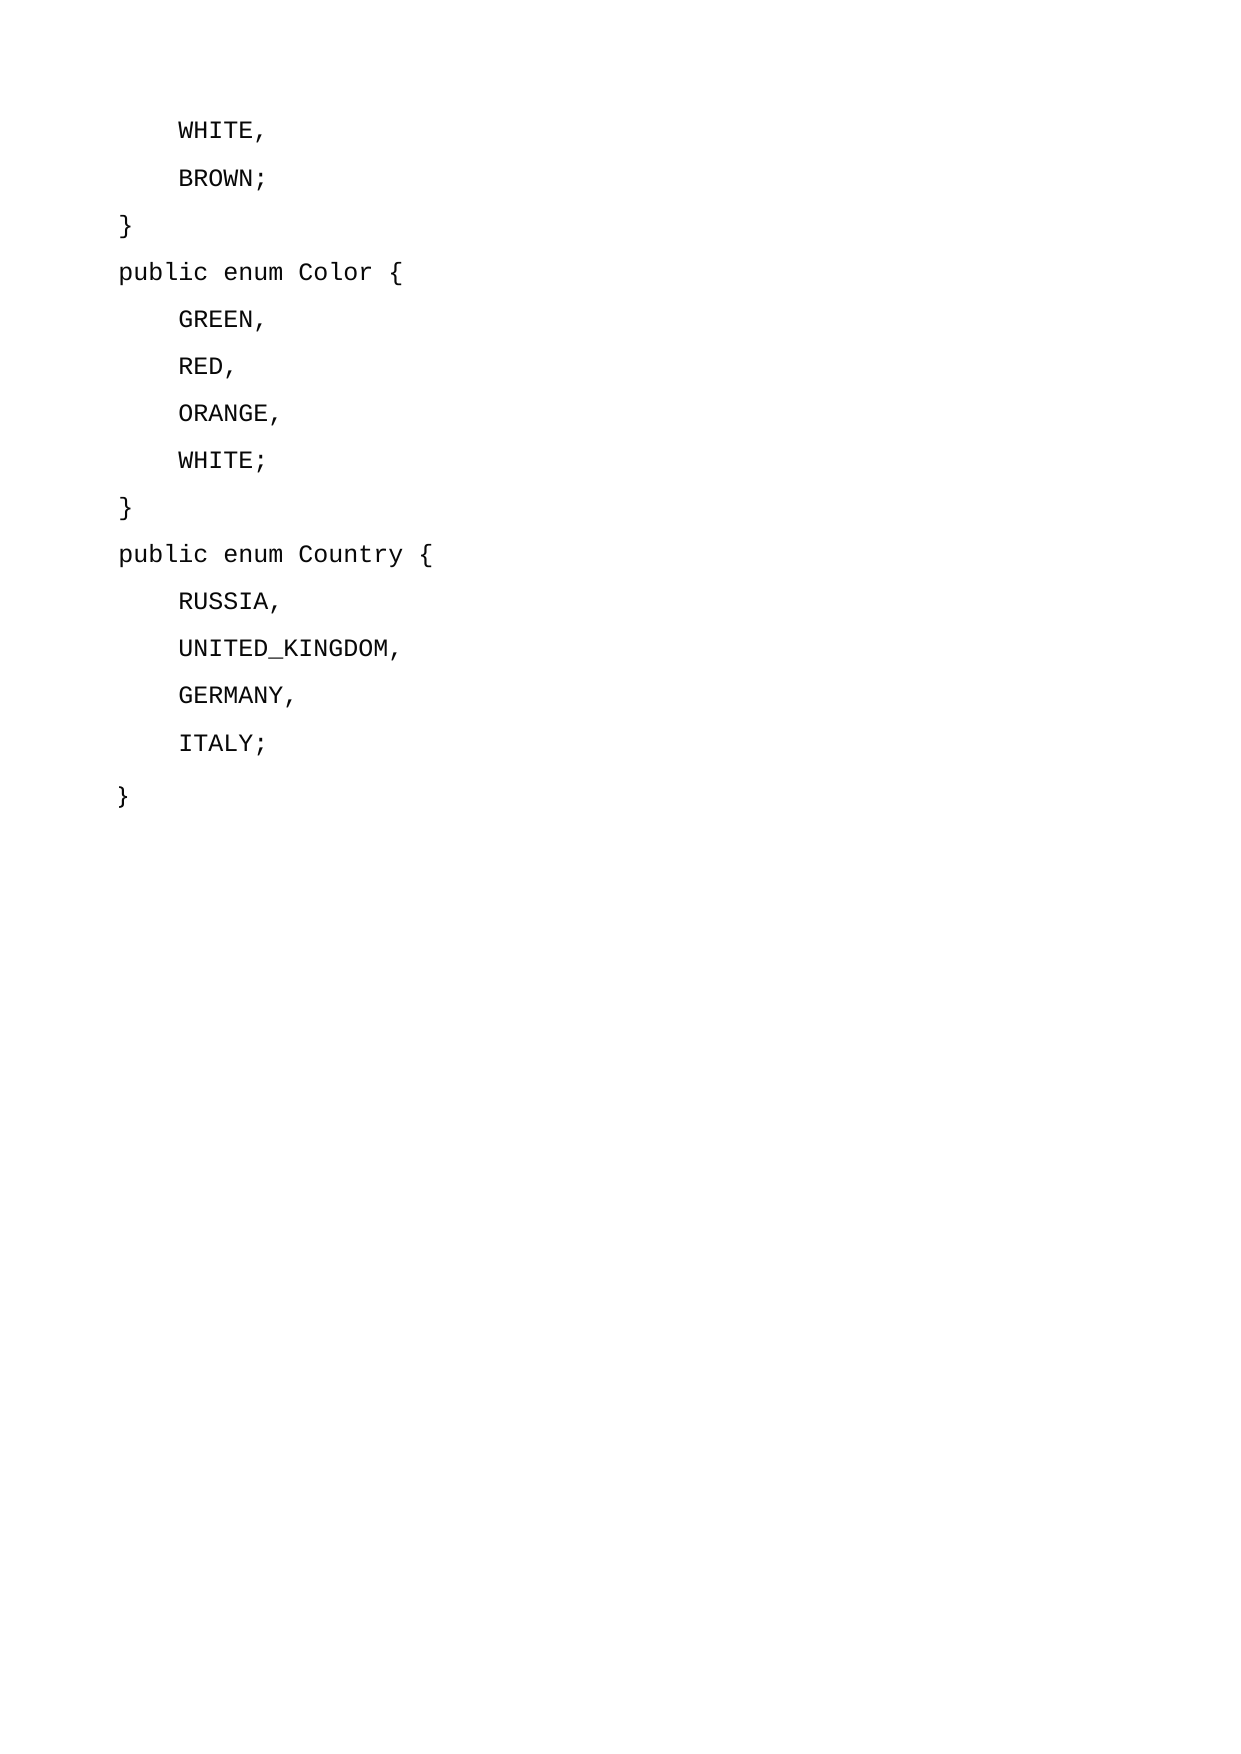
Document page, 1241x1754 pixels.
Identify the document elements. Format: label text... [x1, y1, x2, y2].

text RED, [118, 353, 1122, 382]
text GREEN, [118, 306, 1122, 335]
text WHITE; [118, 448, 1122, 476]
text BROWN; [118, 165, 1122, 193]
text public enum Color { [118, 259, 1122, 288]
text ITALY; [118, 730, 1122, 758]
text public enum Country { [118, 542, 1122, 570]
text } [118, 495, 1122, 523]
text WHITE, [118, 118, 1122, 146]
text GERMANY, [118, 683, 1122, 711]
text ORANGE, [118, 401, 1122, 429]
text } [118, 777, 1122, 811]
text RUSSIA, [118, 589, 1122, 617]
text } [118, 212, 1122, 241]
text UNITED_KINGDOM, [118, 636, 1122, 664]
